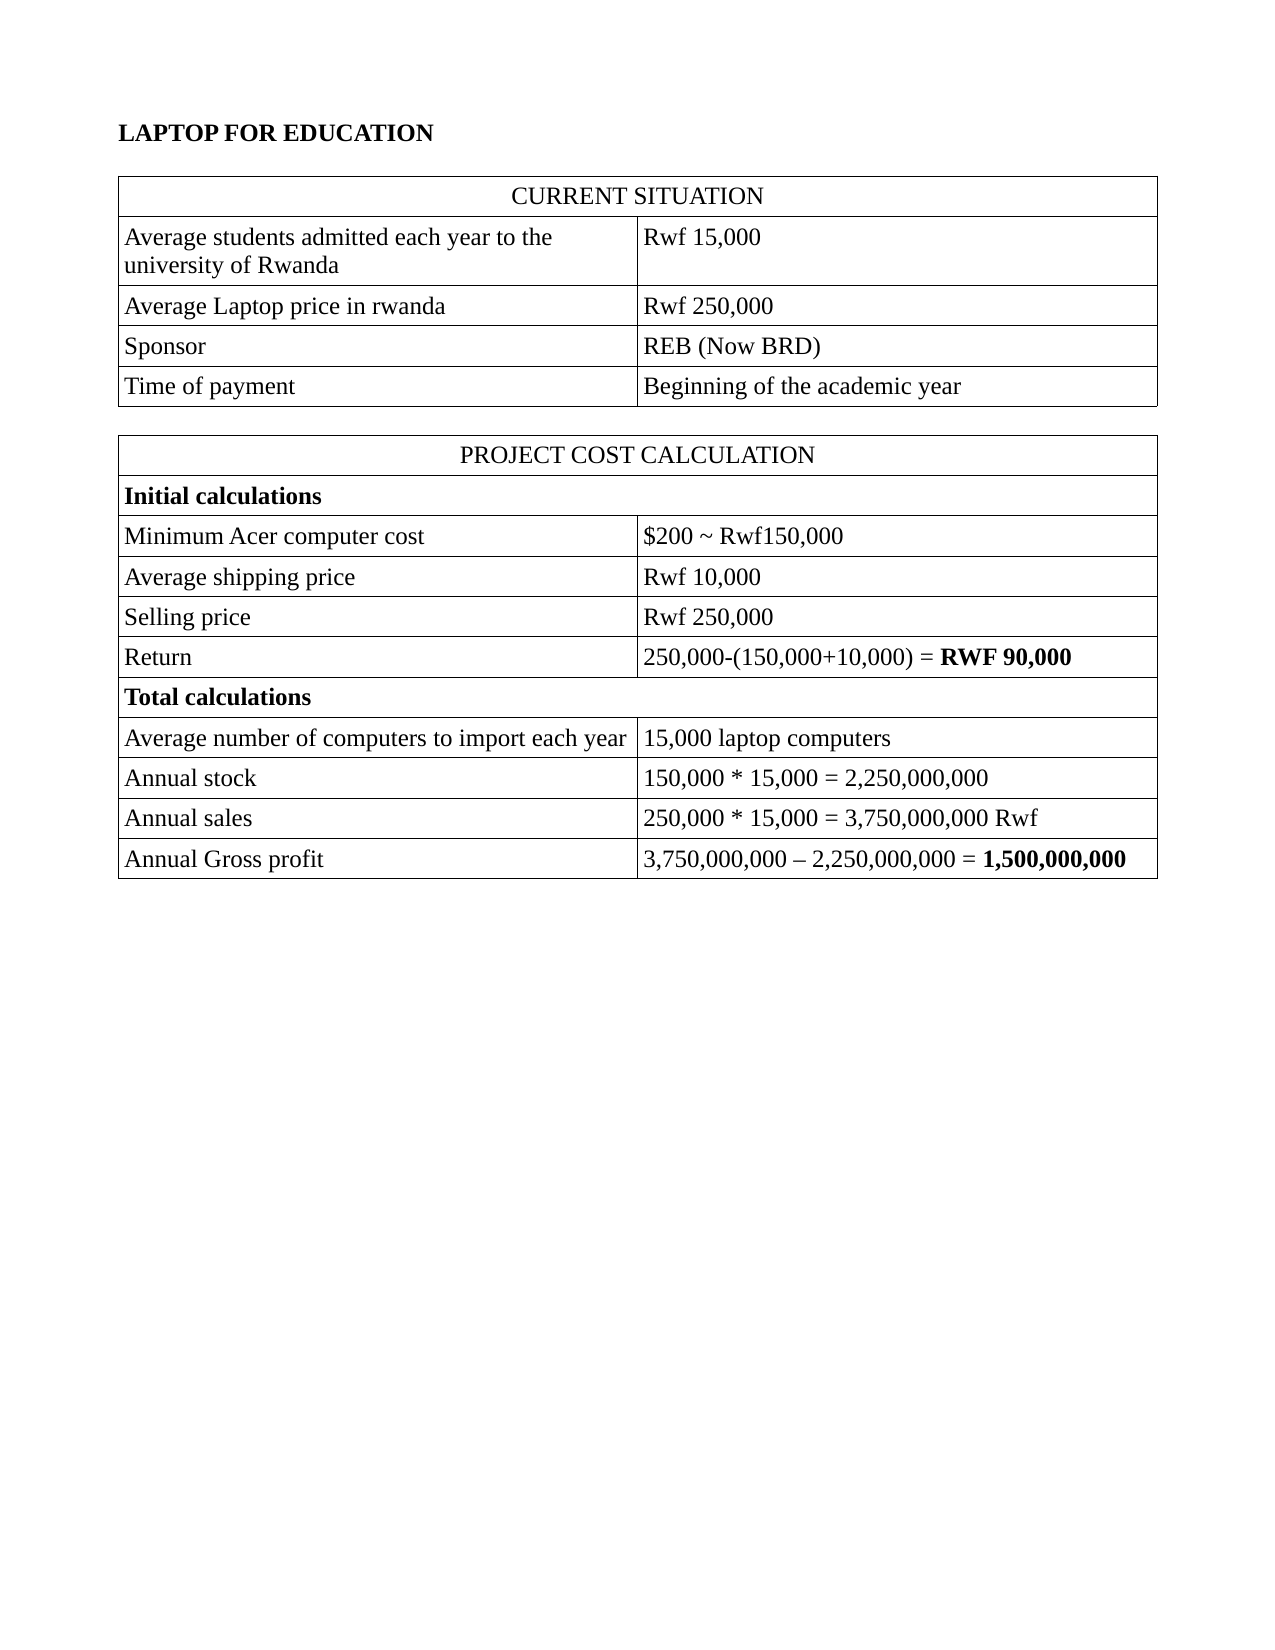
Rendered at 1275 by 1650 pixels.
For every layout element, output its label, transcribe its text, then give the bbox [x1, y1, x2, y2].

table_cell 250,000 * 15,000 = 3,750,000,000 Rwf [638, 799, 1157, 838]
table_cell Rwf 250,000 [638, 286, 1157, 325]
table_cell Rwf 15,000 [638, 217, 1157, 285]
table_header CURRENT SITUATION [119, 177, 1157, 216]
table_cell Annual stock [119, 758, 637, 798]
table_cell Annual Gross profit [119, 839, 637, 878]
table_cell Return [119, 637, 637, 677]
table_cell Total calculations [119, 678, 1157, 717]
table_cell Minimum Acer computer cost [119, 516, 637, 556]
table_cell Average shipping price [119, 557, 637, 596]
table_cell Sponsor [119, 326, 637, 366]
table_cell Beginning of the academic year [638, 367, 1157, 406]
table_cell 150,000 * 15,000 = 2,250,000,000 [638, 758, 1157, 798]
table_cell Annual sales [119, 799, 637, 838]
table_cell Time of payment [119, 367, 637, 406]
table_cell Rwf 10,000 [638, 557, 1157, 596]
table_cell REB (Now BRD) [638, 326, 1157, 366]
table_cell Average number of computers to import each year [119, 718, 637, 757]
table_cell Average Laptop price in rwanda [119, 286, 637, 325]
table_header PROJECT COST CALCULATION [119, 436, 1157, 475]
text LAPTOP FOR EDUCATION [118, 118, 1157, 147]
table_cell 15,000 laptop computers [638, 718, 1157, 757]
table_cell Selling price [119, 597, 637, 636]
table_cell Initial calculations [119, 476, 1157, 515]
table_cell 3,750,000,000 – 2,250,000,000 = 1,500,000,000 [638, 839, 1157, 878]
table_cell 250,000-(150,000+10,000) = RWF 90,000 [638, 637, 1157, 677]
table_cell Rwf 250,000 [638, 597, 1157, 636]
table_cell Average students admitted each year to the university of Rwanda [119, 217, 637, 285]
table_cell $200 ~ Rwf150,000 [638, 516, 1157, 556]
